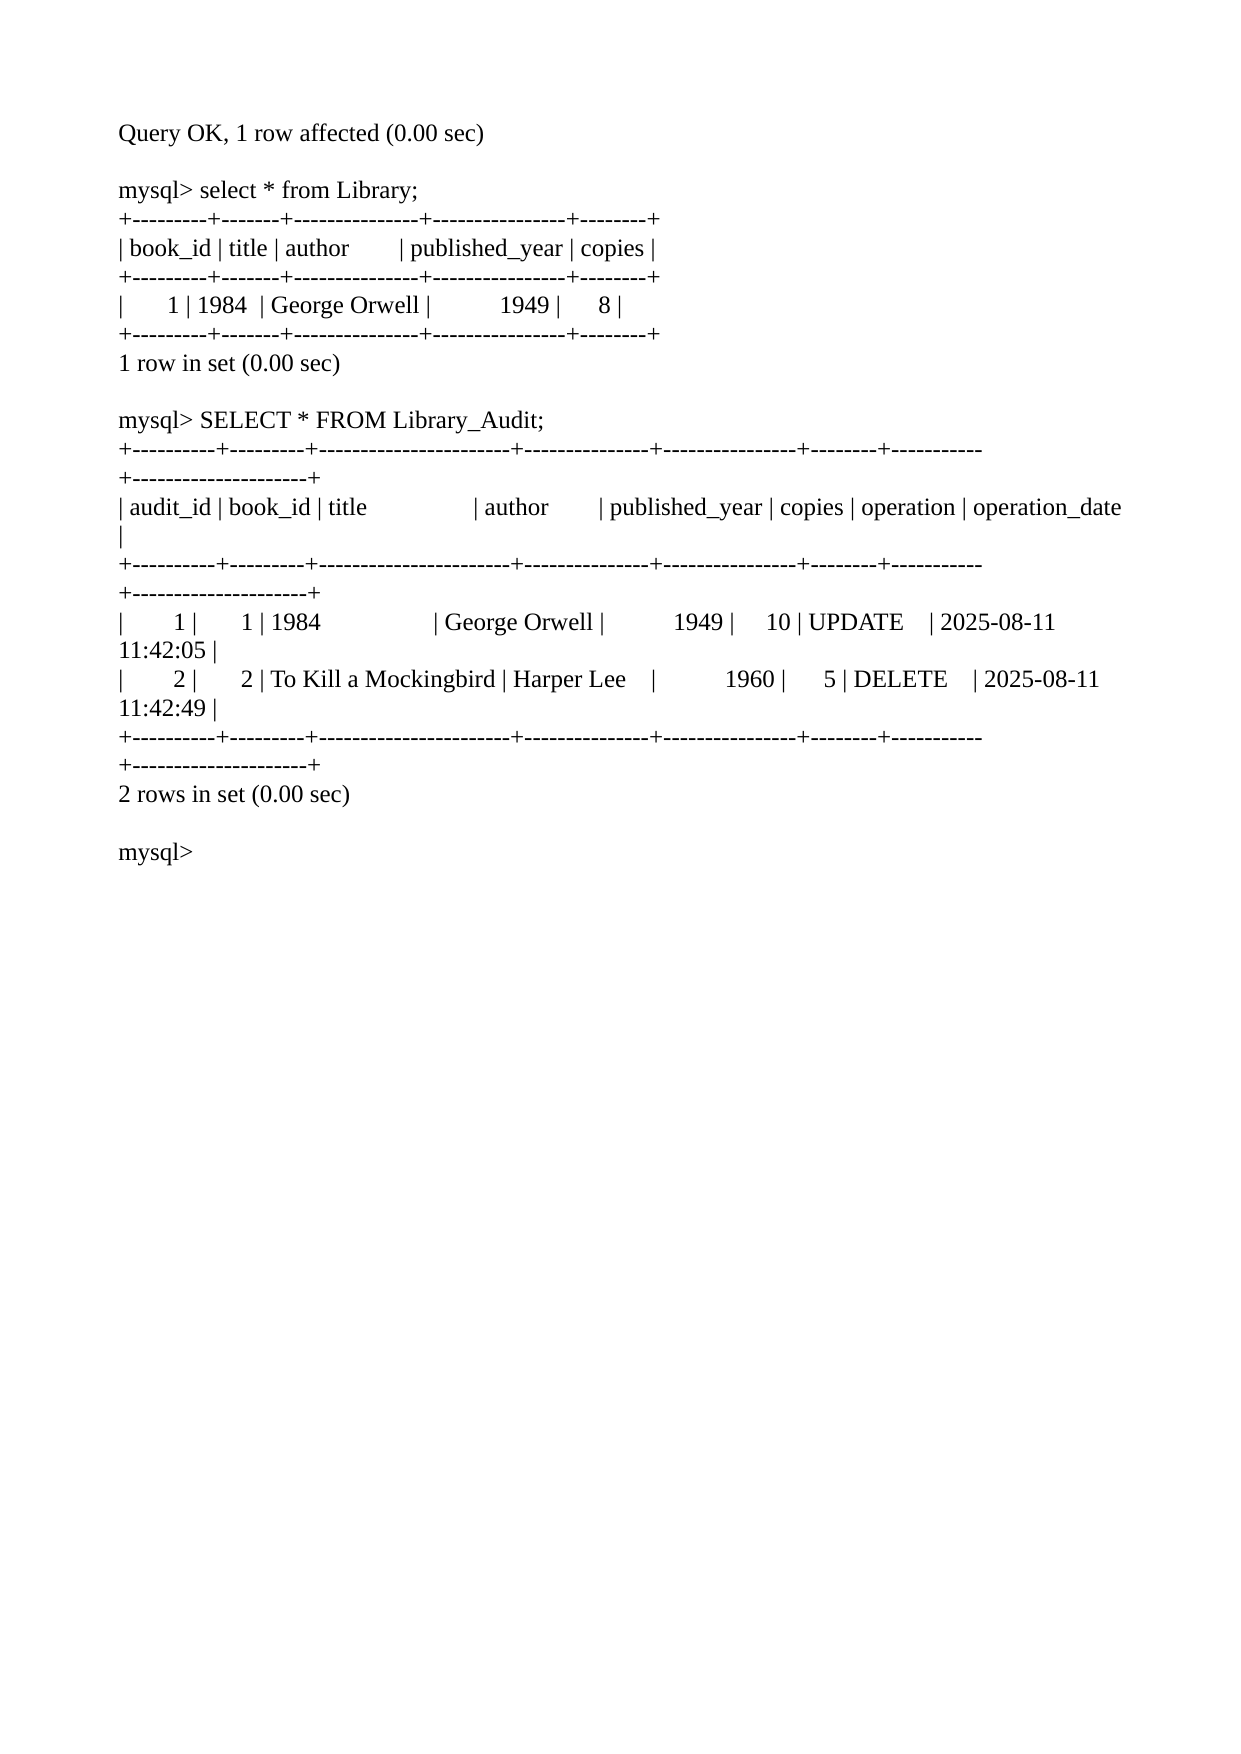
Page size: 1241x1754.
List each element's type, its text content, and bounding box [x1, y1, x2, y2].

text mysql> SELECT * FROM Library_Audit; [118, 406, 1122, 434]
text 2 rows in set (0.00 sec) [118, 779, 1122, 808]
text +---------+-------+---------------+----------------+--------+ [118, 319, 1122, 348]
text Query OK, 1 row affected (0.00 sec) [118, 118, 1122, 147]
text mysql> select * from Library; [118, 176, 1122, 204]
text +----------+---------+-----------------------+---------------+----------------+--------+-----------+---------------------+ [118, 549, 1122, 607]
text | audit_id | book_id | title | author | published_year | copies | operation | operation_date | [118, 492, 1122, 549]
text | book_id | title | author | published_year | copies | [118, 233, 1122, 262]
text +----------+---------+-----------------------+---------------+----------------+--------+-----------+---------------------+ [118, 434, 1122, 492]
text | 2 | 2 | To Kill a Mockingbird | Harper Lee | 1960 | 5 | DELETE | 2025-08-11 11:42:49 | [118, 664, 1122, 722]
text mysql> [118, 837, 1122, 866]
text | 1 | 1984 | George Orwell | 1949 | 8 | [118, 291, 1122, 319]
text +---------+-------+---------------+----------------+--------+ [118, 262, 1122, 291]
text 1 row in set (0.00 sec) [118, 348, 1122, 377]
text | 1 | 1 | 1984 | George Orwell | 1949 | 10 | UPDATE | 2025-08-11 11:42:05 | [118, 607, 1122, 664]
text +---------+-------+---------------+----------------+--------+ [118, 204, 1122, 233]
text +----------+---------+-----------------------+---------------+----------------+--------+-----------+---------------------+ [118, 722, 1122, 779]
